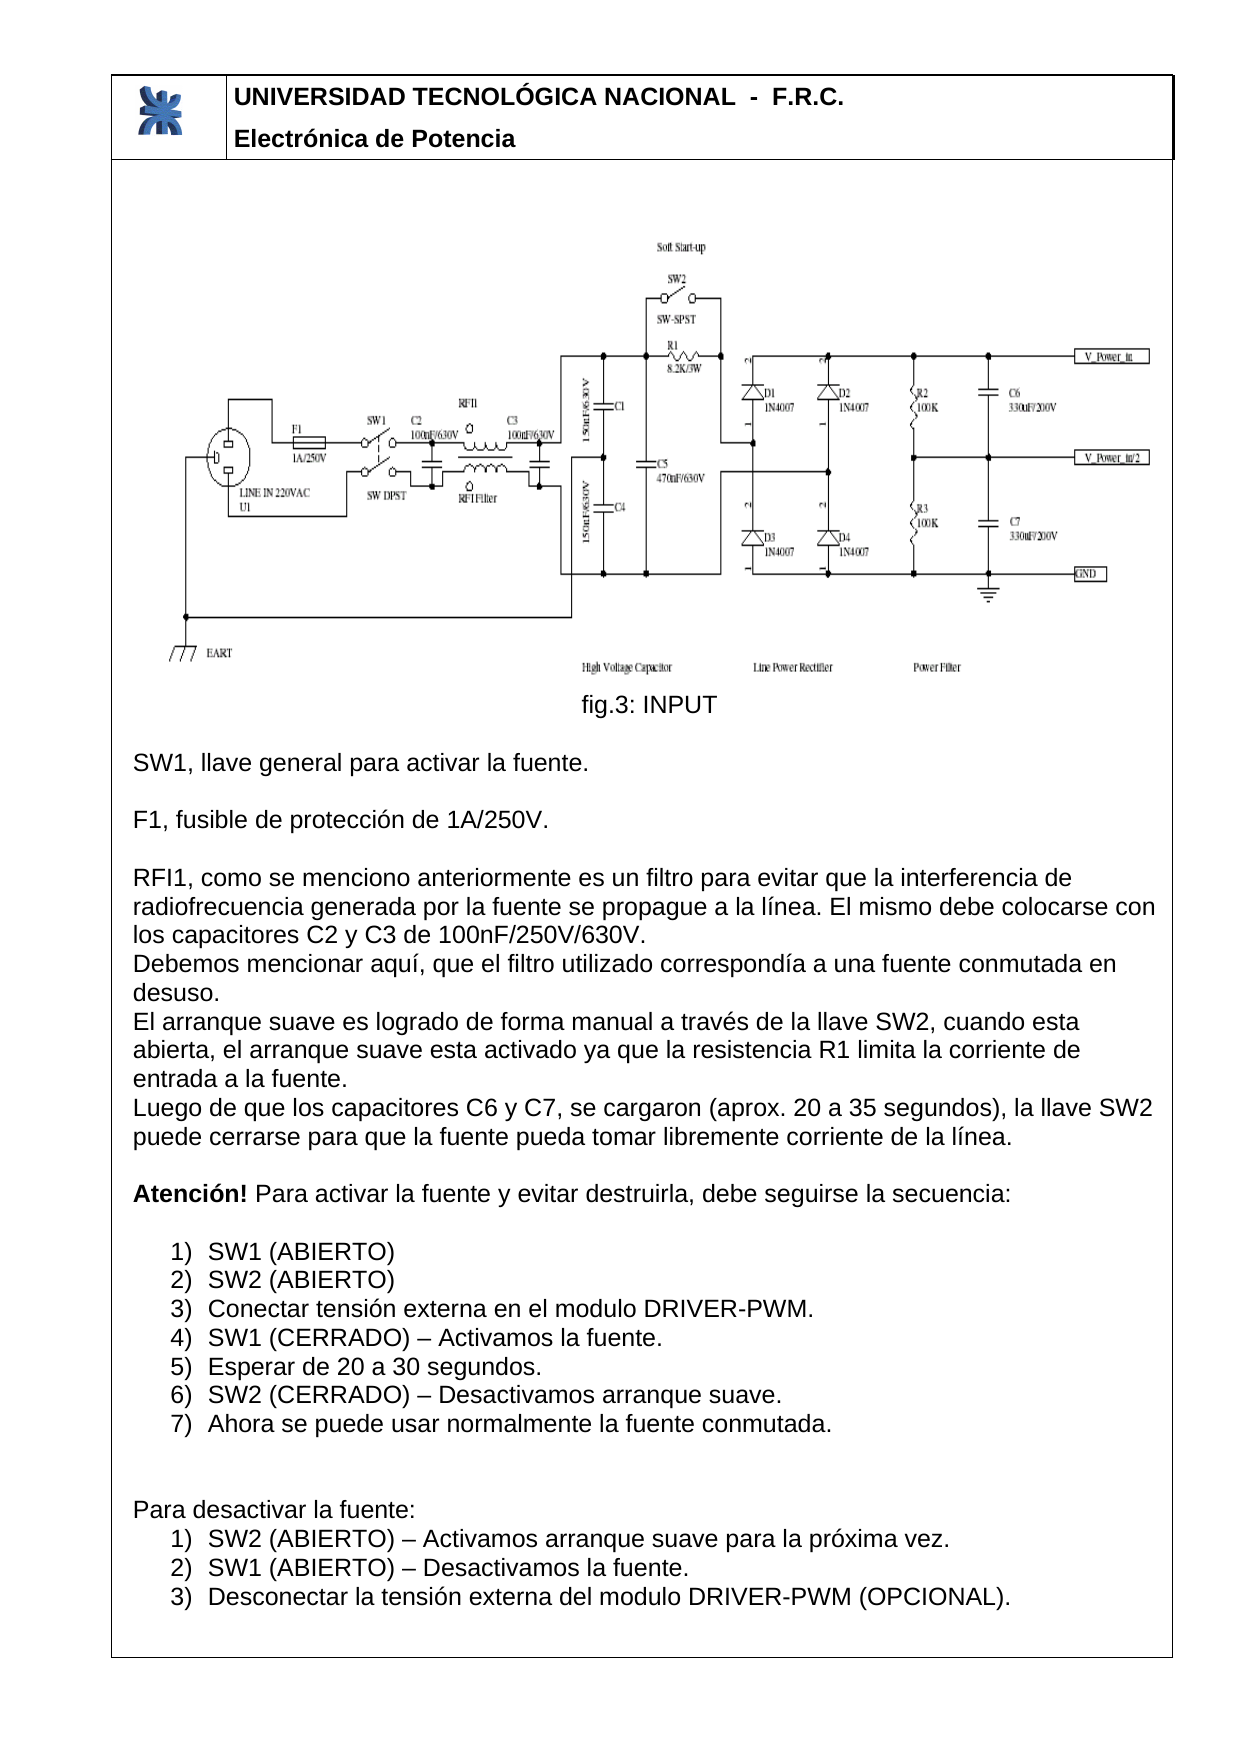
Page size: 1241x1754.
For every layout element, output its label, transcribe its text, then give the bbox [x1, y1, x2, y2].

list Ahora se puede usar normalmente la fuente conmutada. [170, 1409, 1166, 1438]
text Luego de que los capacitores C6 y C7, se cargaron (aprox. 20 a 35 segundos), la llave SW2 puede cerrarse para que la fuente pueda tomar libremente corriente de la línea. [133, 1093, 1166, 1151]
list Esperar de 20 a 30 segundos. [170, 1352, 1166, 1381]
text SW1, llave general para activar la fuente. [133, 748, 1166, 777]
list SW1 (CERRADO) – Activamos la fuente. [170, 1323, 1166, 1352]
text El arranque suave es logrado de forma manual a través de la llave SW2, cuando esta abierta, el arranque suave esta activado ya que la resistencia R1 limita la corriente de entrada a la fuente. [133, 1007, 1166, 1093]
text Debemos mencionar aquí, que el filtro utilizado correspondía a una fuente conmutada en desuso. [133, 949, 1166, 1007]
text fig.3: INPUT [133, 691, 1166, 719]
text Para desactivar la fuente: [133, 1496, 1166, 1524]
text RFI1, como se menciono anteriormente es un filtro para evitar que la interferencia de radiofrecuencia generada por la fuente se propague a la línea. El mismo debe colocarse con los capacitores C2 y C3 de 100nF/250V/630V. [133, 863, 1166, 949]
list SW2 (CERRADO) – Desactivamos arranque suave. [170, 1381, 1166, 1409]
list SW2 (ABIERTO) – Activamos arranque suave para la próxima vez. [170, 1524, 1166, 1553]
list SW2 (ABIERTO) [170, 1266, 1166, 1294]
picture [149, 230, 1152, 682]
list SW1 (ABIERTO) [170, 1237, 1166, 1266]
picture [135, 85, 183, 136]
text F1, fusible de protección de 1A/250V. [133, 806, 1166, 834]
text Atención! Para activar la fuente y evitar destruirla, debe seguirse la secuencia: [133, 1179, 1166, 1208]
list Desconectar la tensión externa del modulo DRIVER-PWM (OPCIONAL). [170, 1582, 1166, 1611]
list Conectar tensión externa en el modulo DRIVER-PWM. [170, 1294, 1166, 1323]
list SW1 (ABIERTO) – Desactivamos la fuente. [170, 1553, 1166, 1582]
